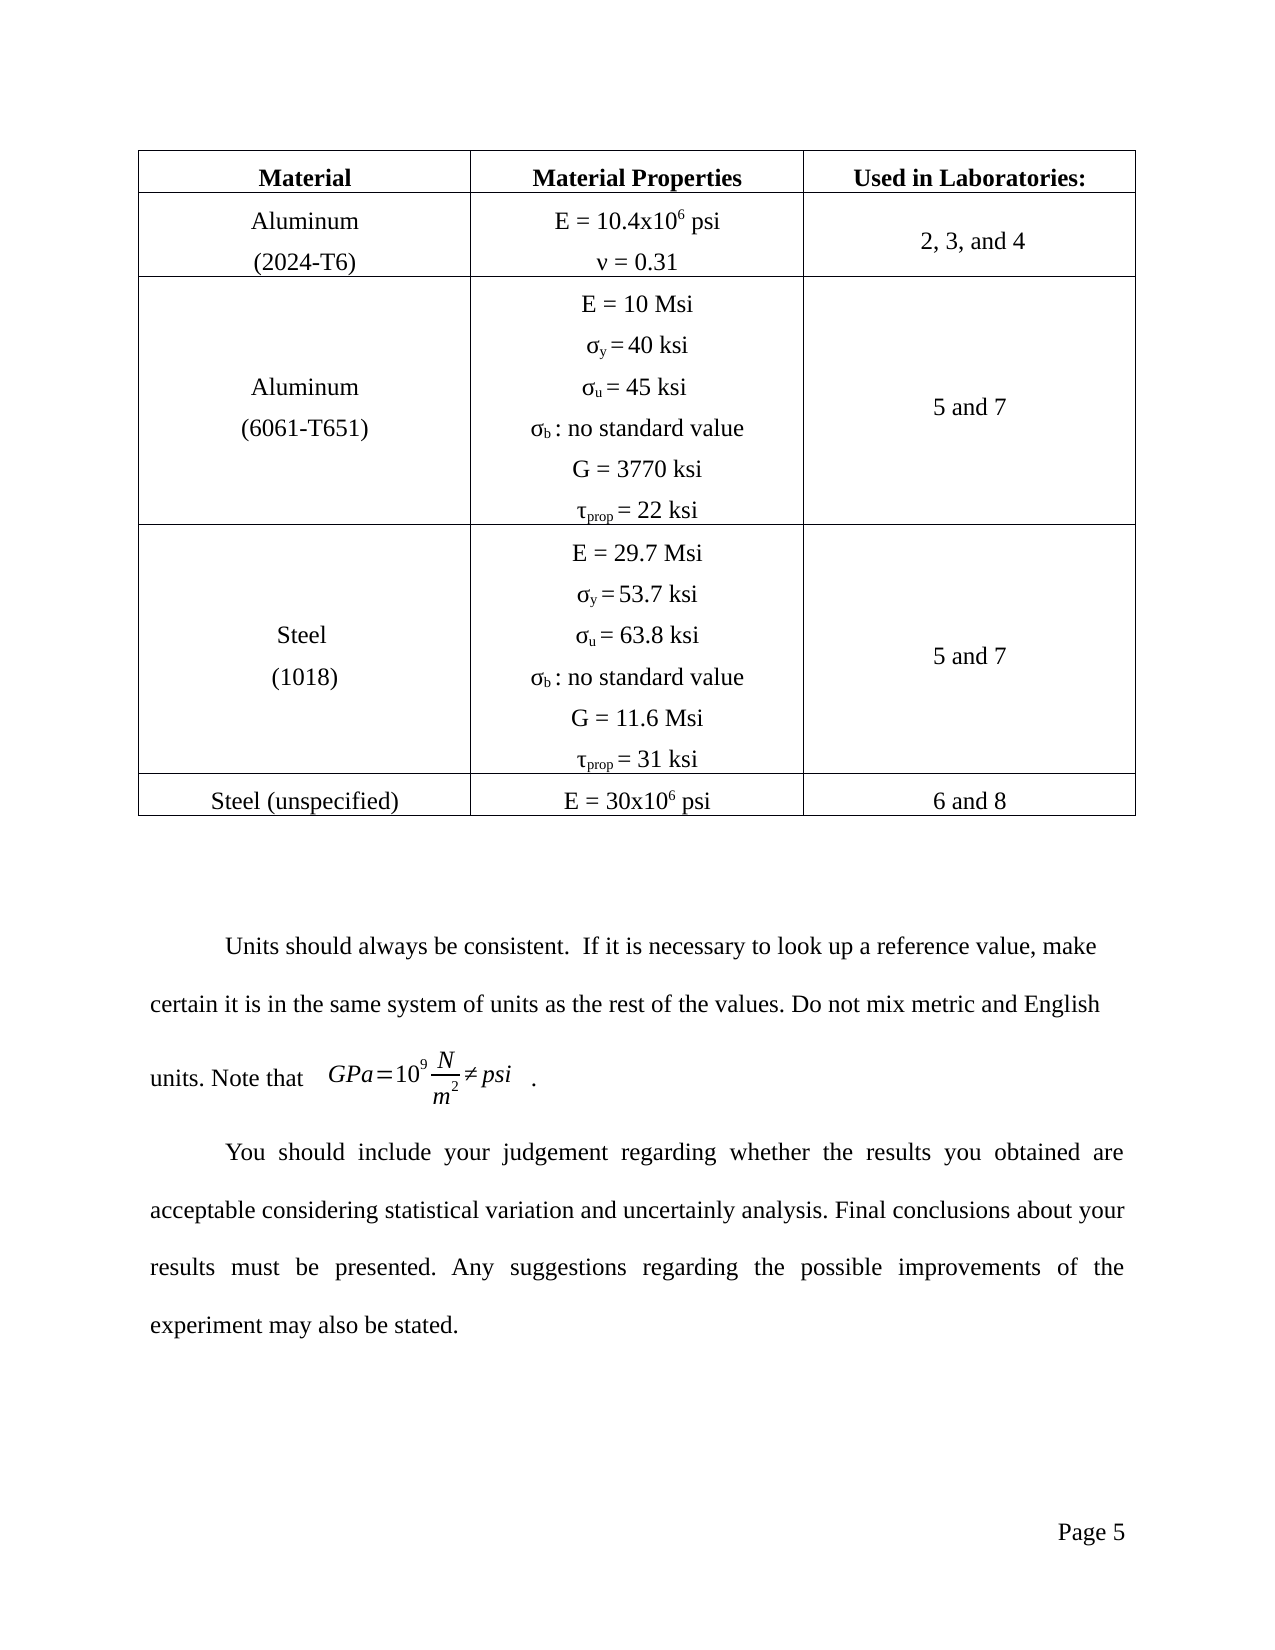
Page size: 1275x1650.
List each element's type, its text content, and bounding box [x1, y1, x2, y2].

table_cell 2, 3, and 4 [804, 193, 1135, 276]
table_cell 5 and 7 [804, 277, 1135, 524]
table_header Material Properties [471, 151, 803, 192]
table_header Material [139, 151, 470, 192]
table_header Used in Laboratories: [804, 151, 1135, 192]
table_cell Steel (1018) [139, 525, 470, 773]
table_cell Aluminum (2024-T6) [139, 193, 470, 276]
table_cell E = 10 Msi σy = 40 ksi σu = 45 ksi σb : no standard value G = 3770 ksi τprop = 22 ksi [471, 277, 803, 524]
table_cell E = 10.4x106 psi ν = 0.31 [471, 193, 803, 276]
text Units should always be consistent. If it is necessary to look up a reference value, make certain it is in the same system of units as the rest of the values. Do not mix metric and English units. Note that . [150, 931, 1125, 1109]
table_cell 6 and 8 [804, 774, 1135, 815]
table_cell E = 30x106 psi [471, 774, 803, 815]
table_cell 5 and 7 [804, 525, 1135, 773]
table_cell Steel (unspecified) [139, 774, 470, 815]
table_cell E = 29.7 Msi σy = 53.7 ksi σu = 63.8 ksi σb : no standard value G = 11.6 Msi τprop = 31 ksi [471, 525, 803, 773]
table_cell Aluminum (6061-T651) [139, 277, 470, 524]
text You should include your judgement regarding whether the results you obtained are acceptable considering statistical variation and uncertainly analysis. Final conclusions about your results must be presented. Any suggestions regarding the possible improvements of the experiment may also be stated. [150, 1137, 1125, 1339]
